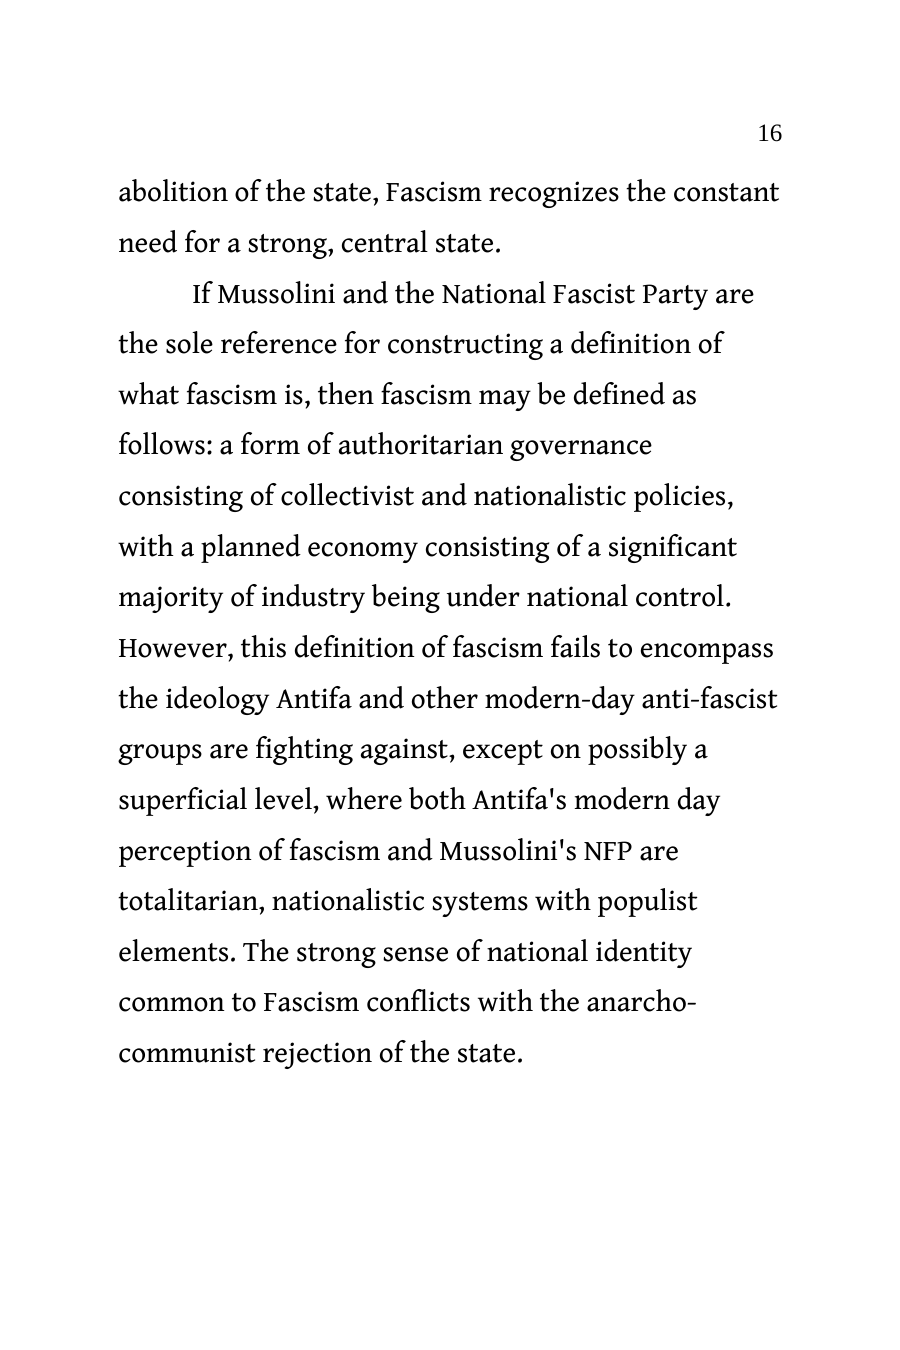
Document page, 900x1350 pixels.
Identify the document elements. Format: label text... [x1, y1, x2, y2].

text abolition of the state, Fascism recognizes the constant need for a strong, central state. [118, 176, 782, 261]
text If Mussolini and the National Fascist Party are the sole reference for constructing a definition of what fascism is, then fascism may be defined as follows: a form of authoritarian governance consisting of collectivist and nationalistic policies, with a planned economy consisting of a significant majority of industry being under national control. However, this definition of fascism fails to encompass the ideology Antifa and other modern-day anti-fascist groups are fighting against, except on possibly a superficial level, where both Antifa's modern day perception of fascism and Mussolini's NFP are totalitarian, nationalistic systems with populist elements. The strong sense of national identity common to Fascism conflicts with the anarcho-communist rejection of the state. [118, 278, 782, 1071]
